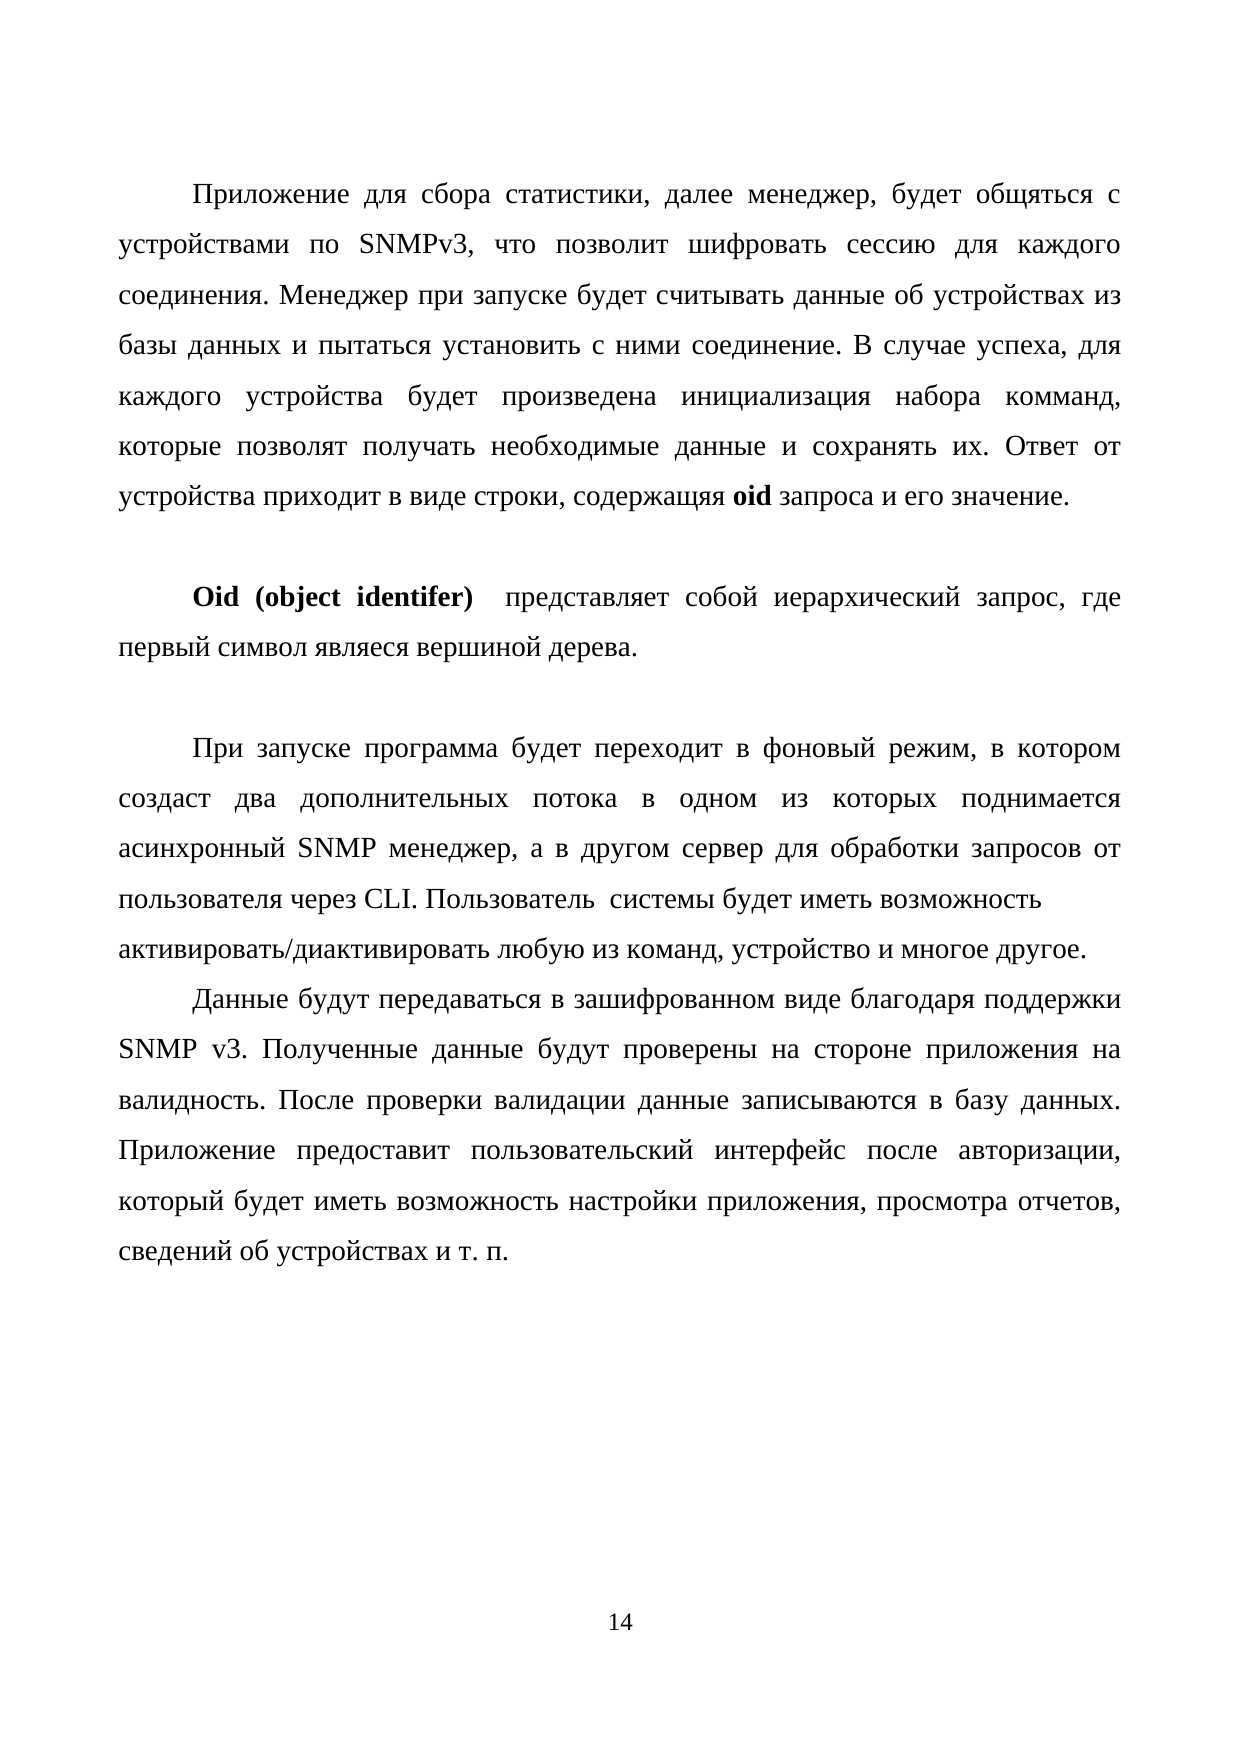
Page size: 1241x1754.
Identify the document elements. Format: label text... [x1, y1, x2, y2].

text Oid (object identifer) представляет собой иерархический запрос, где первый символ являеся вершиной дерева. [118, 579, 1122, 663]
text Приложение для сбора статистики, далее менеджер, будет общяться с устройствами по SNMPv3, что позволит шифровать сессию для каждого соединения. Менеджер при запуске будет считывать данные об устройствах из базы данных и пытаться установить с ними соединение. В случае успеха, для каждого устройства будет произведена инициализация набора комманд, которые позволят получать необходимые данные и сохранять их. Ответ от устройства приходит в виде строки, содержащяя oid запроса и его значение. [118, 176, 1122, 512]
text При запуске программа будет переходит в фоновый режим, в котором создаст два дополнительных потока в одном из которых поднимается асинхронный SNMP менеджер, а в другом сервер для обработки запросов от пользователя через CLI. Пользователь системы будет иметь возможность [118, 730, 1122, 914]
text Данные будут передаваться в зашифрованном виде благодаря поддержки SNMP v3. Полученные данные будут проверены на стороне приложения на валидность. После проверки валидации данные записываются в базу данных. Приложение предоставит пользовательский интерфейс после авторизации, который будет иметь возможность настройки приложения, просмотра отчетов, сведений об устройствах и т. п. [118, 981, 1122, 1266]
text активировать/диактивировать любую из команд, устройство и многое другое. [118, 931, 1122, 964]
